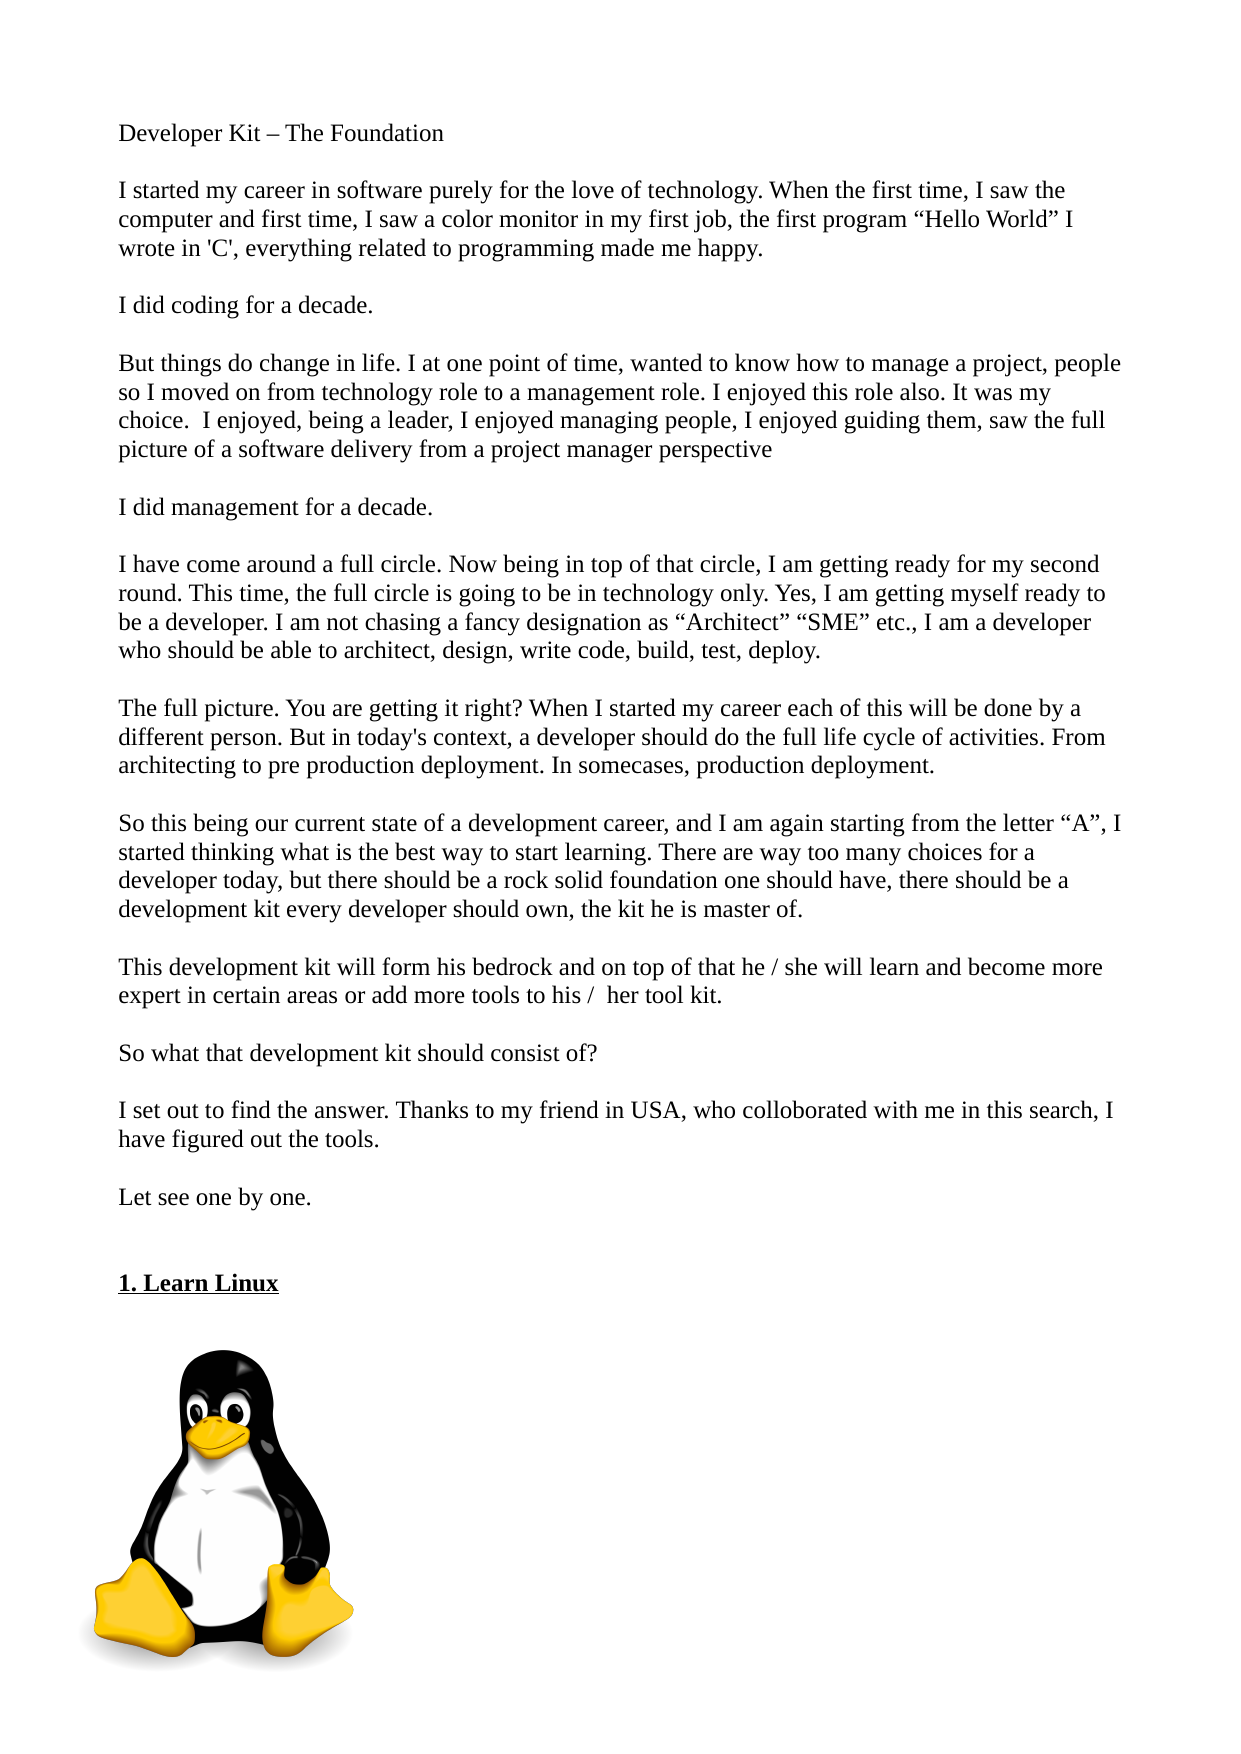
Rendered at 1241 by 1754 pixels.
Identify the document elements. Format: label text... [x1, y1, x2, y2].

text So what that development kit should consist of? [118, 1038, 1122, 1067]
text I did management for a decade. [118, 492, 1122, 521]
text Developer Kit – The Foundation [118, 118, 1122, 147]
text I started my career in software purely for the love of technology. When the first time, I saw the computer and first time, I saw a color monitor in my first job, the first program “Hello World” I wrote in 'C', everything related to programming made me happy. [118, 176, 1122, 262]
text I have come around a full circle. Now being in top of that circle, I am getting ready for my second round. This time, the full circle is going to be in technology only. Yes, I am getting myself ready to be a developer. I am not chasing a fancy designation as “Architect” “SME” etc., I am a developer who should be able to architect, design, write code, build, test, deploy. [118, 549, 1122, 664]
text So this being our current state of a development career, and I am again starting from the letter “A”, I started thinking what is the best way to start learning. There are way too many choices for a developer today, but there should be a rock solid foundation one should have, there should be a development kit every developer should own, the kit he is master of. [118, 808, 1122, 923]
text I did coding for a decade. [118, 291, 1122, 319]
text 1. Learn Linux [118, 1268, 1122, 1297]
text This development kit will form his bedrock and on top of that he / she will learn and become more expert in certain areas or add more tools to his / her tool kit. [118, 952, 1122, 1009]
text Let see one by one. [118, 1182, 1122, 1211]
picture [78, 1335, 369, 1673]
text But things do change in life. I at one point of time, wanted to know how to manage a project, people so I moved on from technology role to a management role. I enjoyed this role also. It was my choice. I enjoyed, being a leader, I enjoyed managing people, I enjoyed guiding them, saw the full picture of a software delivery from a project manager perspective [118, 348, 1122, 463]
text The full picture. You are getting it right? When I started my career each of this will be done by a different person. But in today's context, a developer should do the full life cycle of activities. From architecting to pre production deployment. In somecases, production deployment. [118, 693, 1122, 779]
text I set out to find the answer. Thanks to my friend in USA, who colloborated with me in this search, I have figured out the tools. [118, 1096, 1122, 1153]
